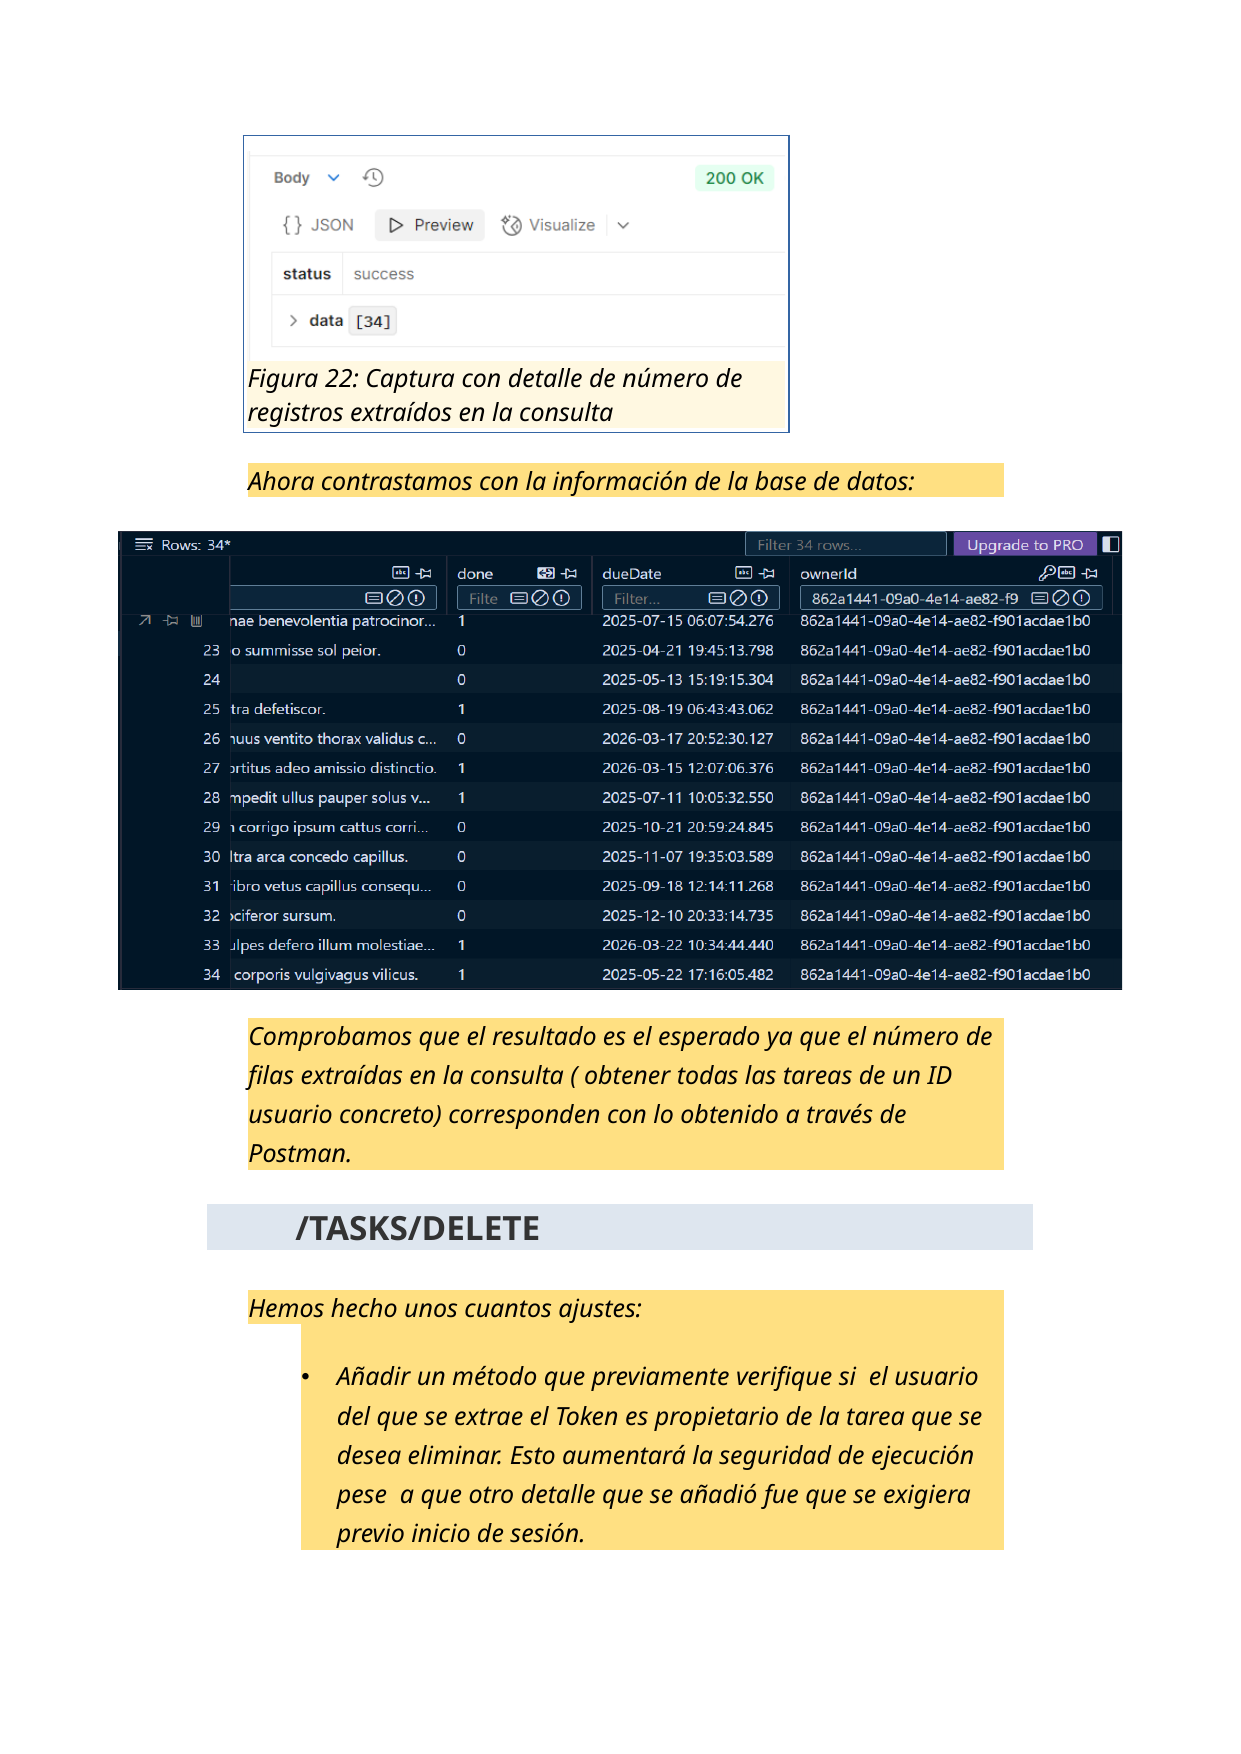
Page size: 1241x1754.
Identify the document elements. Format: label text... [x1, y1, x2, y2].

picture [118, 531, 1123, 990]
text Ahora contrastamos con la información de la base de datos: [248, 463, 1004, 497]
picture [247, 151, 786, 361]
text Hemos hecho unos cuantos ajustes: [248, 1290, 1004, 1324]
text Figura 22: Captura con detalle de número de registros extraídos en la consulta [247, 361, 785, 428]
list Añadir un método que previamente verifique si el usuario del que se extrae el Token es propietario de la tarea que se desea eliminar. Esto aumentará la seguridad de ejecución pese a que otro detalle que se añadió fue que se exigiera previo inicio de sesión. [301, 1359, 1004, 1550]
subtitle /TASKS/DELETE [207, 1204, 1033, 1250]
text Comprobamos que el resultado es el esperado ya que el número de filas extraídas en la consulta ( obtener todas las tareas de un ID usuario concreto) corresponden con lo obtenido a través de Postman. [248, 1018, 1004, 1170]
